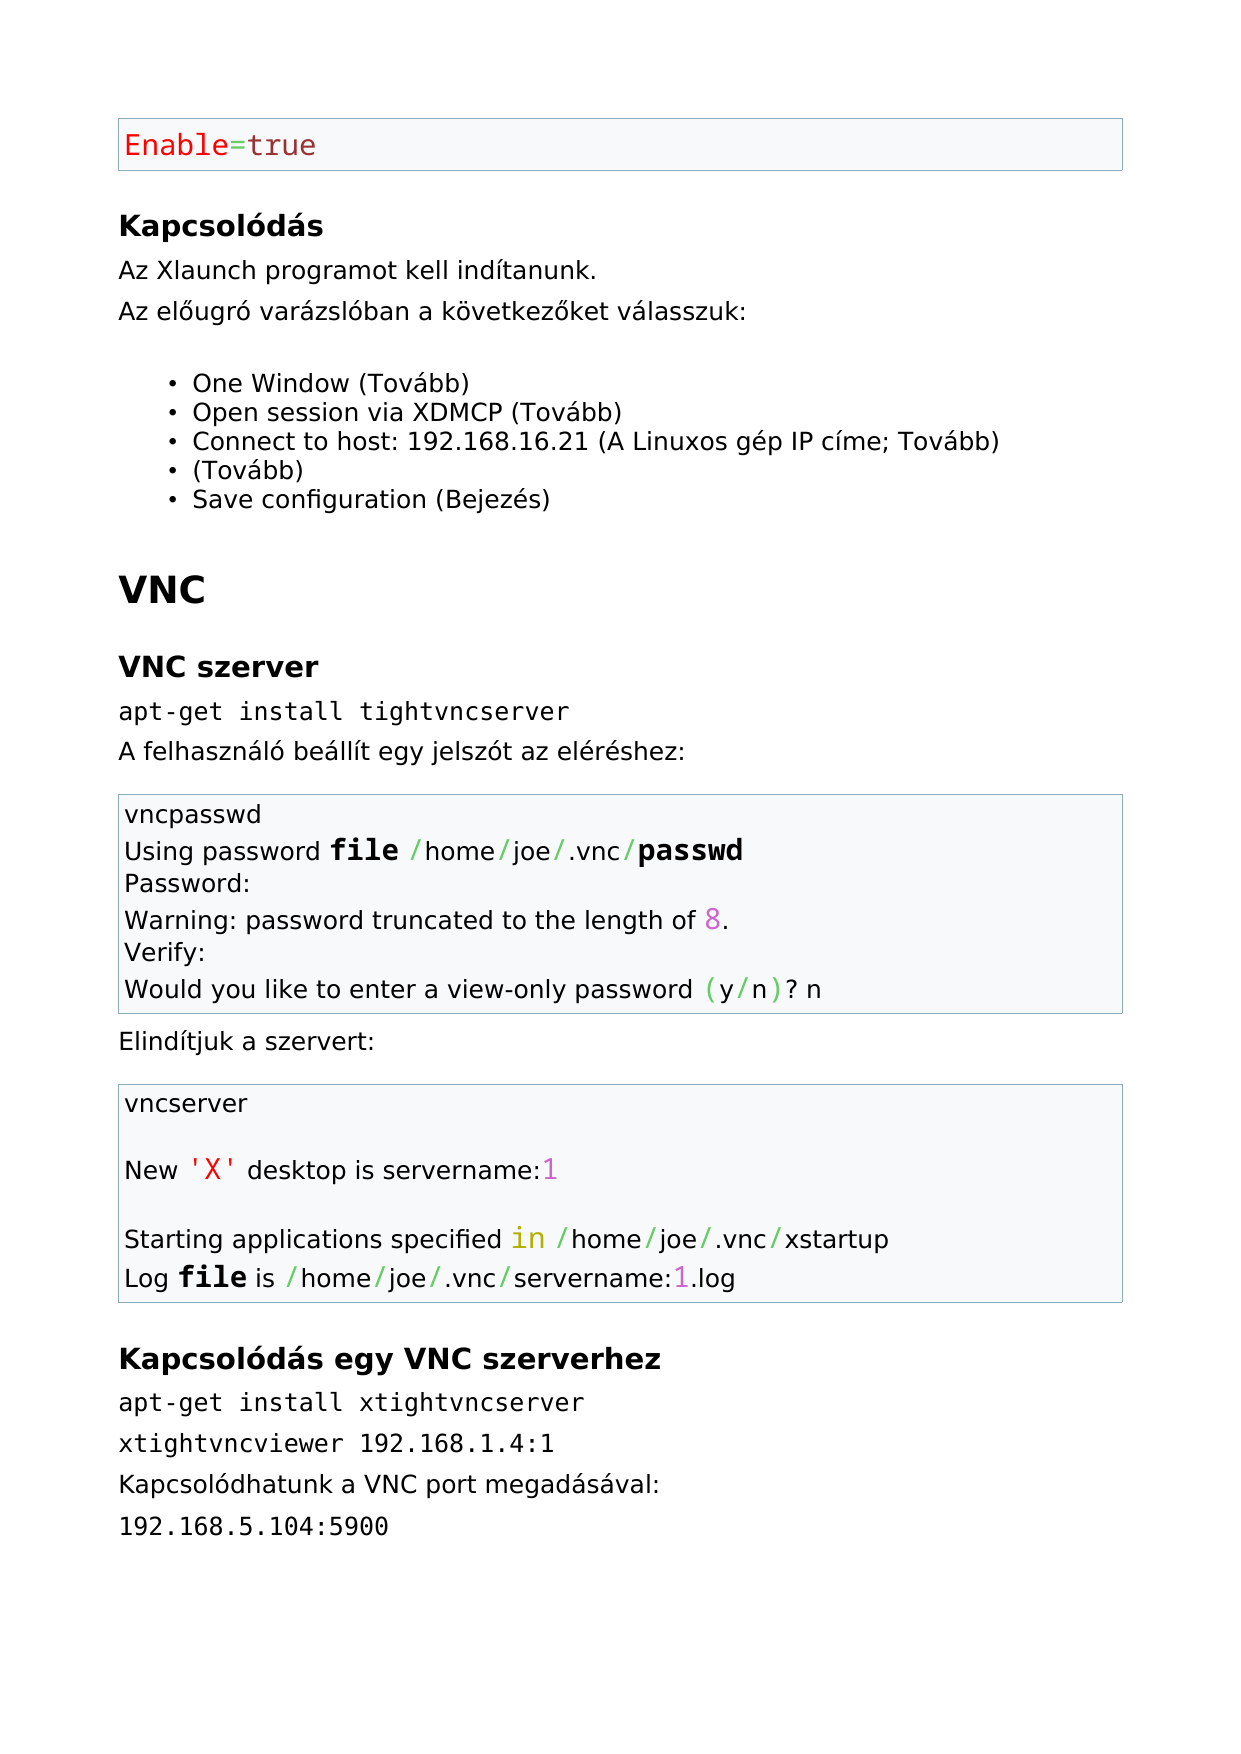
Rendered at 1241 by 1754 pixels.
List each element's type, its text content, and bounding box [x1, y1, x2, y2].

text Az Xlaunch programot kell indítanunk. [118, 256, 1122, 285]
text Az előugró varázslóban a következőket válasszuk: [118, 298, 1122, 327]
table_header vncpasswd Using password file /home/joe/.vnc/passwd Password: Warning: password truncated to the length of 8. Verify: Would you like to enter a view-only password (y/n)? n [119, 795, 1122, 1012]
list One Window (Tovább) [177, 369, 1122, 398]
text apt-get install xtightvncserver [118, 1388, 1122, 1418]
list Connect to host: 192.168.16.21 (A Linuxos gép IP címe; Tovább) [177, 427, 1122, 456]
text Kapcsolódhatunk a VNC port megadásával: [118, 1470, 1122, 1499]
text xtightvncviewer 192.168.1.4:1 [118, 1429, 1122, 1458]
subtitle VNC szerver [118, 650, 1122, 684]
table_header Enable=true [119, 119, 1122, 169]
list Open session via XDMCP (Tovább) [177, 398, 1122, 427]
text Elindítjuk a szervert: [118, 1027, 1122, 1056]
subtitle Kapcsolódás [118, 209, 1122, 243]
table_header vncserver New 'X' desktop is servername:1 Starting applications specified in /home/joe/.vnc/xstartup Log file is /home/joe/.vnc/servername:1.log [119, 1085, 1122, 1302]
list (Tovább) [177, 456, 1122, 485]
subtitle VNC [118, 569, 1122, 613]
list Save configuration (Bejezés) [177, 485, 1122, 514]
text 192.168.5.104:5900 [118, 1512, 1122, 1541]
text apt-get install tightvncserver [118, 697, 1122, 726]
subtitle Kapcsolódás egy VNC szerverhez [118, 1342, 1122, 1376]
text A felhasználó beállít egy jelszót az eléréshez: [118, 738, 1122, 767]
